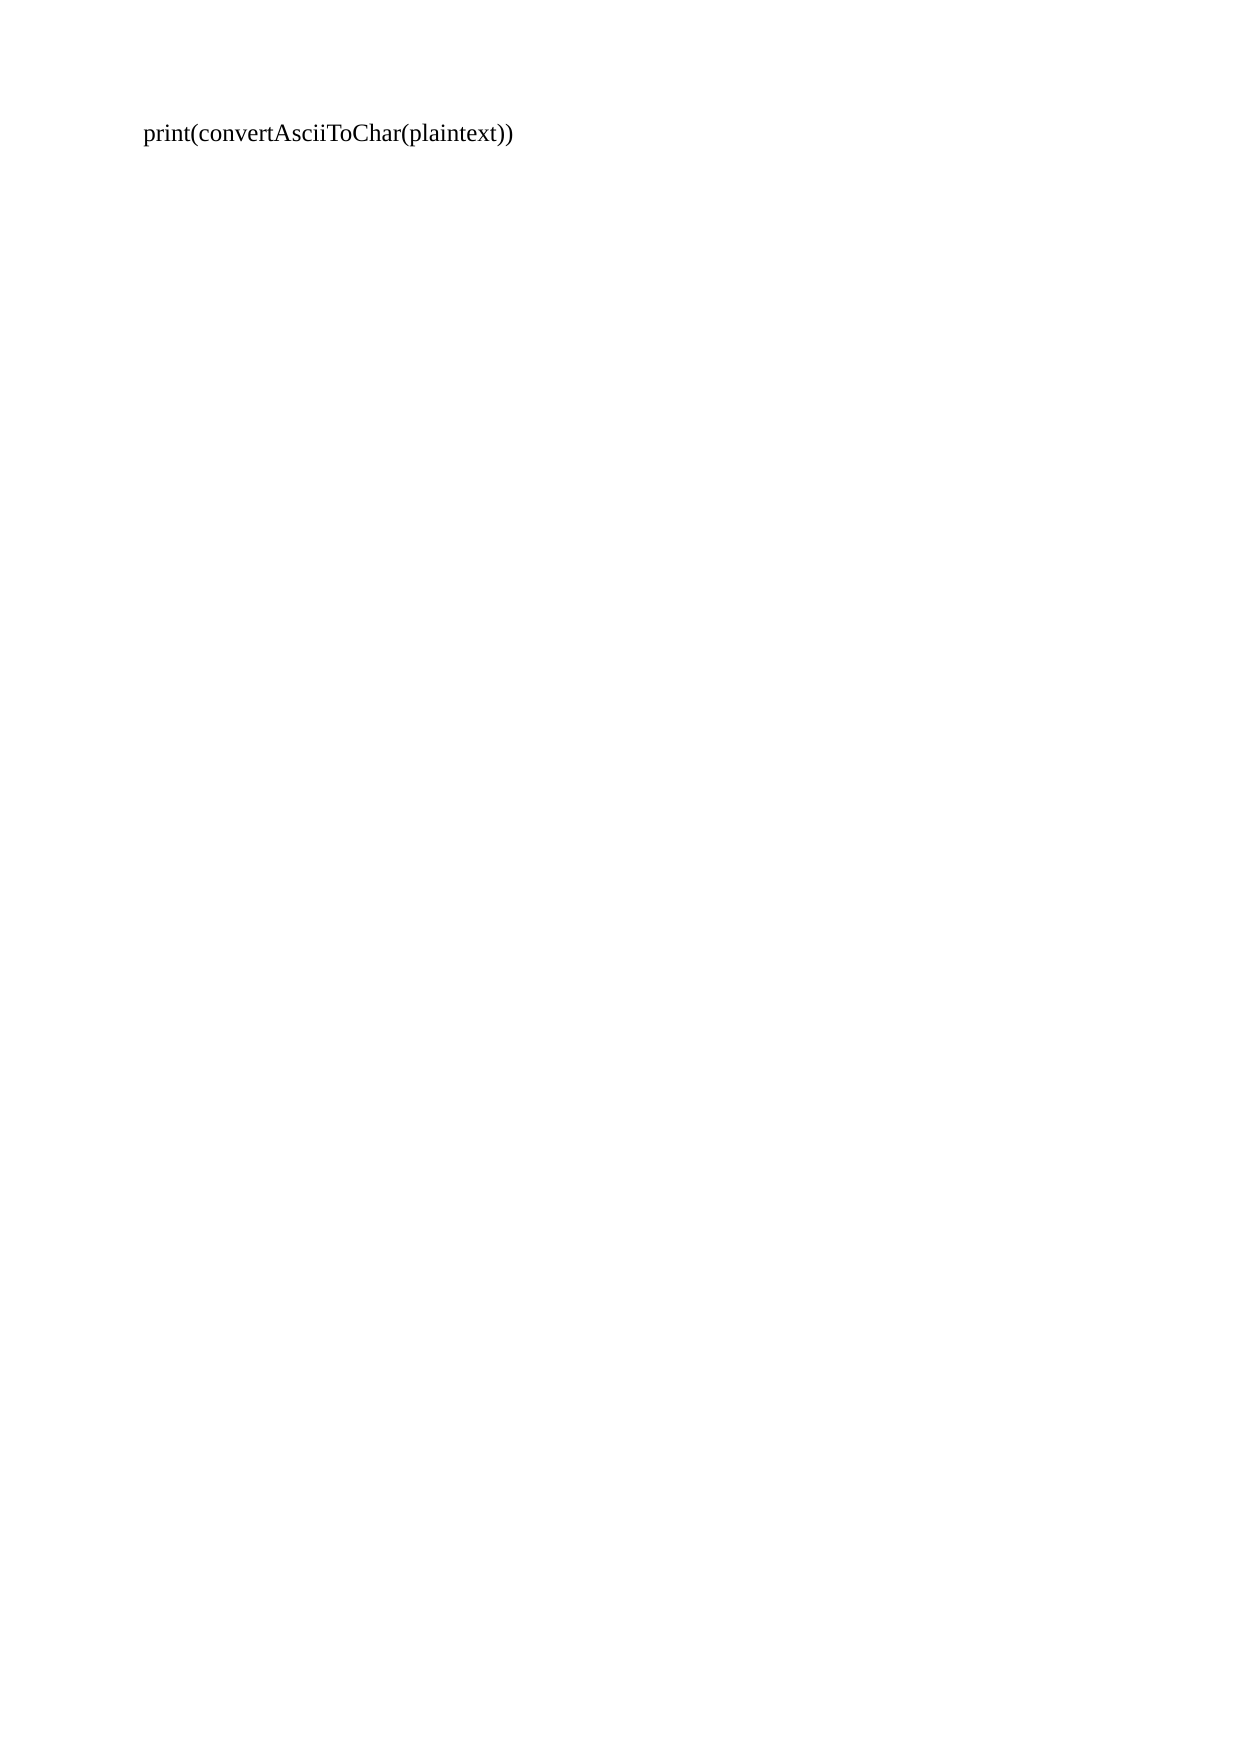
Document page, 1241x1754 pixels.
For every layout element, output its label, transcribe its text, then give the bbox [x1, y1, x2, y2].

text print(convertAsciiToChar(plaintext)) [118, 118, 1122, 147]
